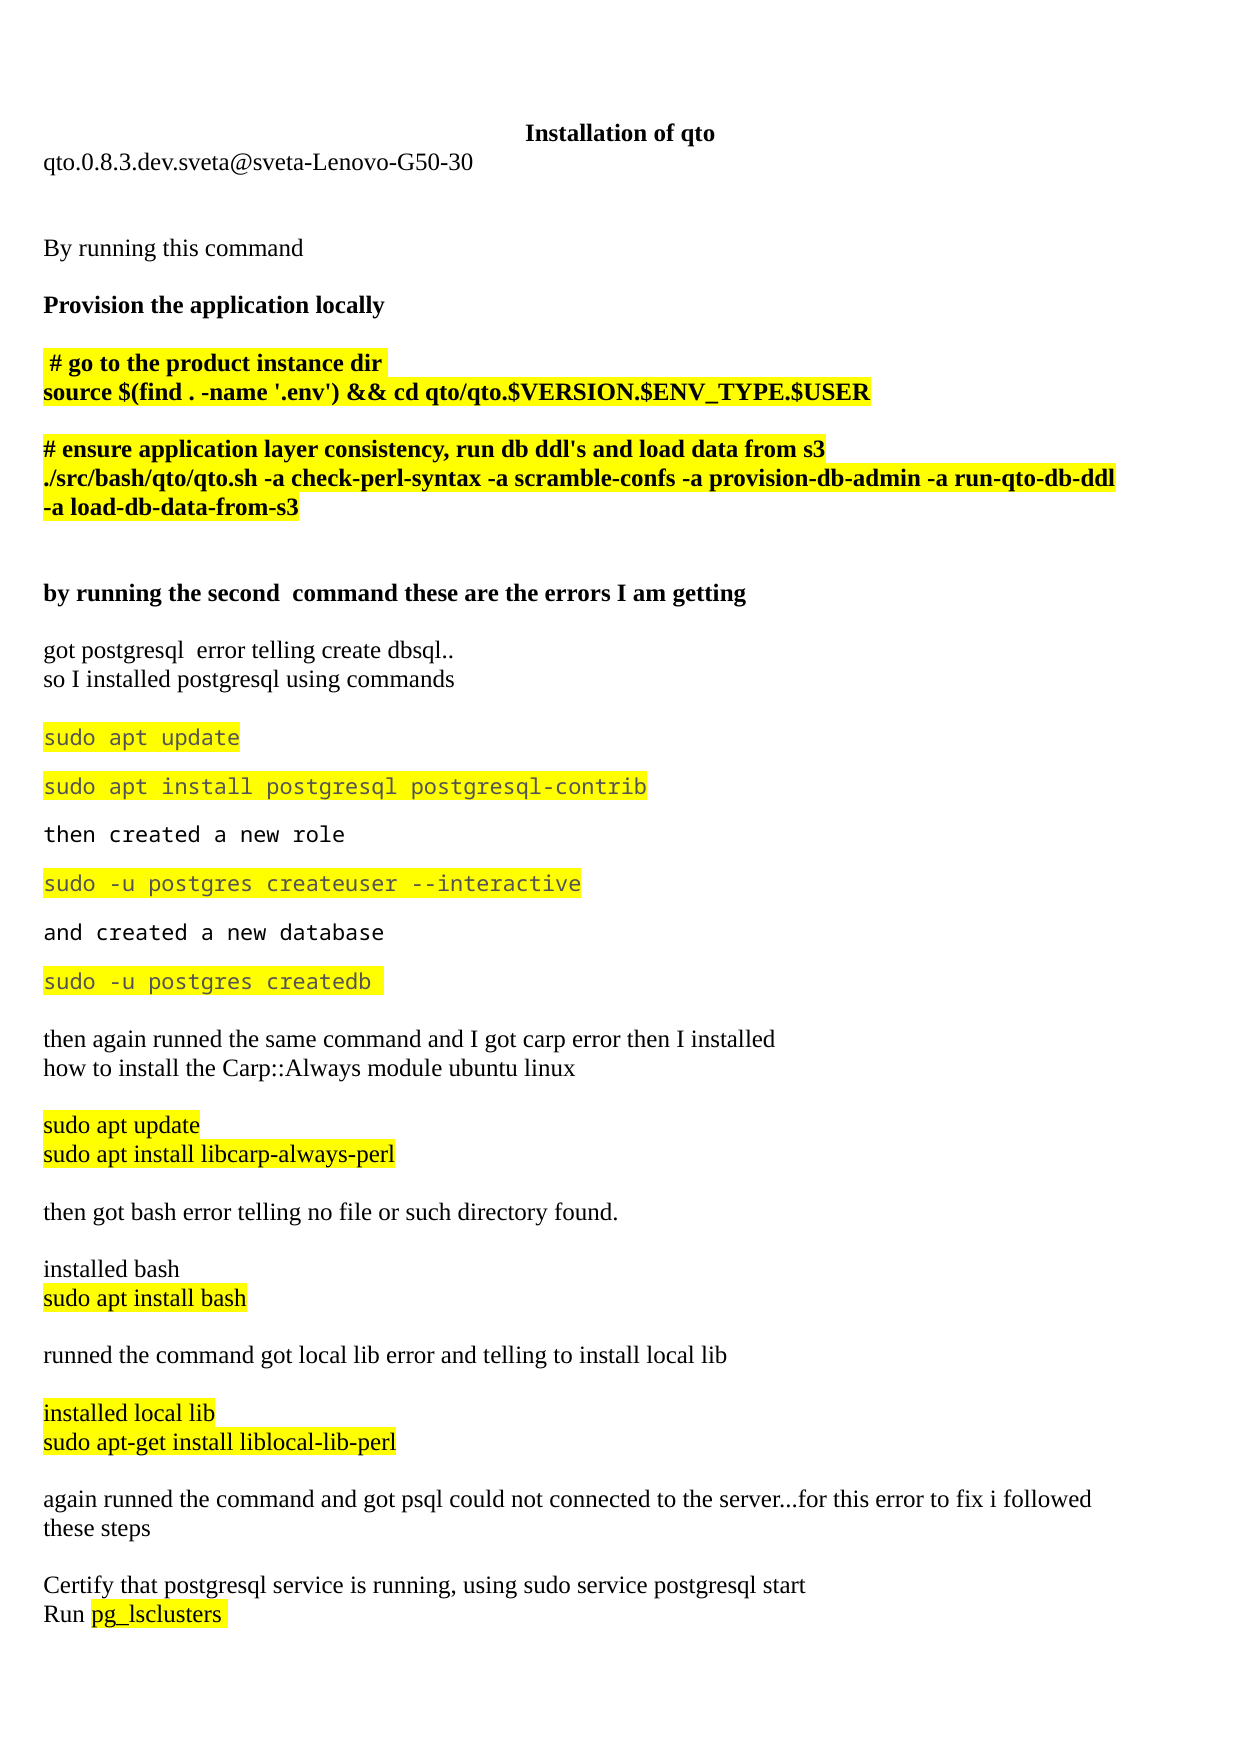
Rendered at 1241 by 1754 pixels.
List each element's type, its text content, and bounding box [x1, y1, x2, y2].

text then got bash error telling no file or such directory found. [43, 1197, 1122, 1225]
text installed local lib [43, 1398, 1122, 1427]
text so I installed postgresql using commands [43, 664, 1122, 693]
text Run pg_lsclusters [43, 1599, 1122, 1628]
text Certify that postgresql service is running, using sudo service postgresql start [43, 1570, 1122, 1599]
text sudo apt update [43, 722, 1122, 752]
text sudo apt-get install liblocal-lib-perl [43, 1427, 1122, 1455]
text # ensure application layer consistency, run db ddl's and load data from s3 [43, 434, 1122, 463]
text source $(find . -name '.env') && cd qto/qto.$VERSION.$ENV_TYPE.$USER [43, 377, 1122, 406]
text sudo apt install postgresql postgresql-contrib [43, 771, 1122, 800]
text sudo apt install libcarp-always-perl [43, 1139, 1122, 1168]
text Installation of qto [118, 118, 1122, 147]
text sudo apt update [43, 1110, 1122, 1139]
text # go to the product instance dir [43, 348, 1122, 377]
text By running this command [43, 233, 1122, 262]
text Provision the application locally [43, 291, 1122, 319]
text got postgresql error telling create dbsql.. [43, 636, 1122, 664]
text then again runned the same command and I got carp error then I installed [43, 1024, 1122, 1053]
text by running the second command these are the errors I am getting [43, 578, 1122, 607]
text sudo -u postgres createuser --interactive [43, 868, 1122, 898]
text then created a new role [43, 819, 1122, 849]
text ./src/bash/qto/qto.sh -a check-perl-syntax -a scramble-confs -a provision-db-admin -a run-qto-db-ddl -a load-db-data-from-s3 [43, 463, 1122, 521]
text and created a new database [43, 917, 1122, 947]
text again runned the command and got psql could not connected to the server...for this error to fix i followed these steps [43, 1484, 1122, 1542]
text qto.0.8.3.dev.sveta@sveta-Lenovo-G50-30 [43, 147, 1122, 176]
text sudo apt install bash [43, 1283, 1122, 1312]
text sudo -u postgres createdb [43, 966, 1122, 995]
text runned the command got local lib error and telling to install local lib [43, 1340, 1122, 1369]
text how to install the Carp::Always module ubuntu linux [43, 1053, 1122, 1082]
text installed bash [43, 1254, 1122, 1283]
